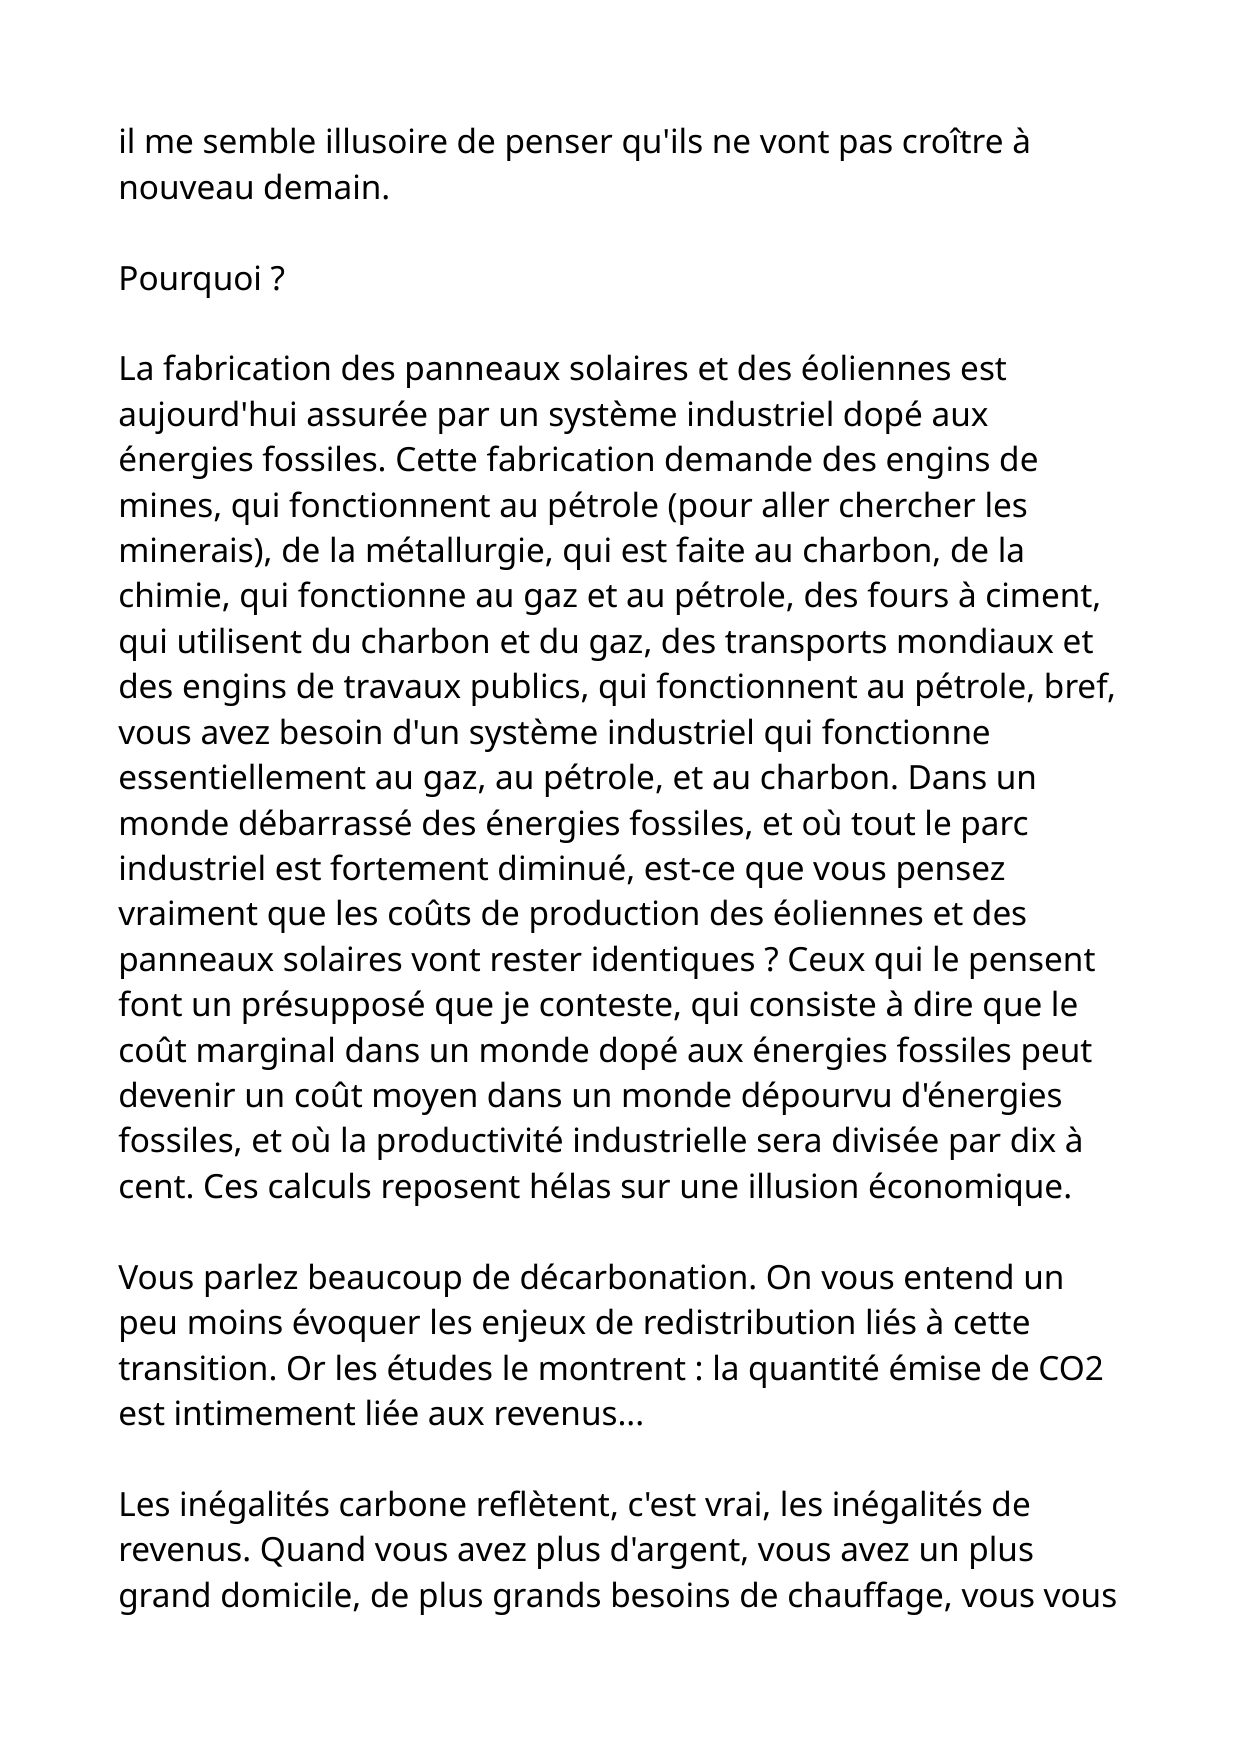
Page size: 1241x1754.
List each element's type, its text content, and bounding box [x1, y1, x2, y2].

text La fabrication des panneaux solaires et des éoliennes est aujourd'hui assurée par un système industriel dopé aux énergies fossiles. Cette fabrication demande des engins de mines, qui fonctionnent au pétrole (pour aller chercher les minerais), de la métallurgie, qui est faite au charbon, de la chimie, qui fonctionne au gaz et au pétrole, des fours à ciment, qui utilisent du charbon et du gaz, des transports mondiaux et des engins de travaux publics, qui fonctionnent au pétrole, bref, vous avez besoin d'un système industriel qui fonctionne essentiellement au gaz, au pétrole, et au charbon. Dans un monde débarrassé des énergies fossiles, et où tout le parc industriel est fortement diminué, est-ce que vous pensez vraiment que les coûts de production des éoliennes et des panneaux solaires vont rester identiques ? Ceux qui le pensent font un présupposé que je conteste, qui consiste à dire que le coût marginal dans un monde dopé aux énergies fossiles peut devenir un coût moyen dans un monde dépourvu d'énergies fossiles, et où la productivité industrielle sera divisée par dix à cent. Ces calculs reposent hélas sur une illusion économique. [118, 345, 1122, 1208]
text Les inégalités carbone reflètent, c'est vrai, les inégalités de revenus. Quand vous avez plus d'argent, vous avez un plus grand domicile, de plus grands besoins de chauffage, vous vous [118, 1481, 1122, 1617]
text Vous parlez beaucoup de décarbonation. On vous entend un peu moins évoquer les enjeux de redistribution liés à cette transition. Or les études le montrent : la quantité émise de CO2 est intimement liée aux revenus... [118, 1253, 1122, 1435]
text Pourquoi ? [118, 254, 1122, 300]
text il me semble illusoire de penser qu'ils ne vont pas croître à nouveau demain. [118, 118, 1122, 209]
